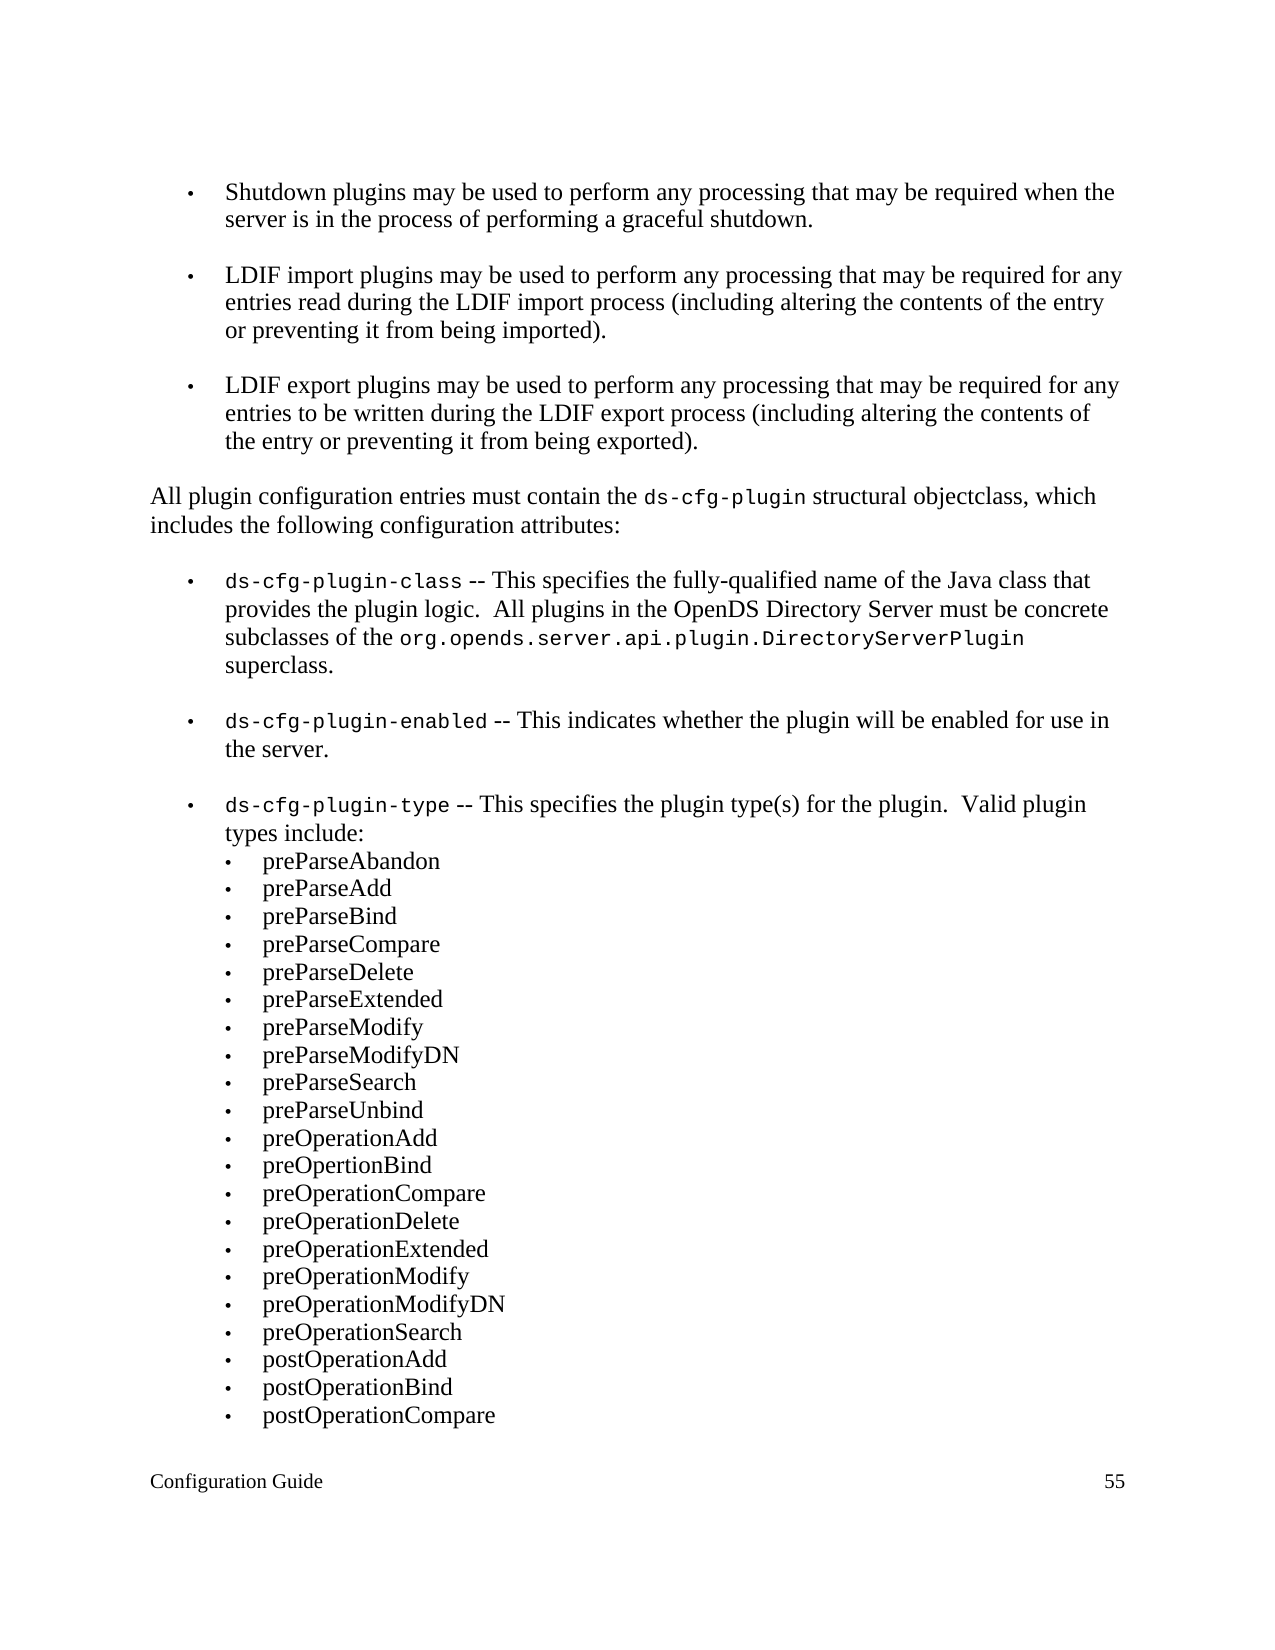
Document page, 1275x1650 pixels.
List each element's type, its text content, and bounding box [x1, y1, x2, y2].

list preParseCompare [225, 930, 1125, 958]
list preOperationExtended [225, 1235, 1125, 1262]
list preParseSearch [225, 1068, 1125, 1096]
list preOperationModify [225, 1262, 1125, 1290]
list preParseDelete [225, 958, 1125, 985]
list preOperationDelete [225, 1207, 1125, 1235]
text All plugin configuration entries must contain the ds-cfg-plugin structural objectclass, which includes the following configuration attributes: [150, 482, 1125, 539]
list ds-cfg-plugin-class -- This specifies the fully-qualified name of the Java class that provides the plugin logic. All plugins in the OpenDS Directory Server must be concrete subclasses of the org.opends.server.api.plugin.DirectoryServerPlugin superclass. [187, 566, 1125, 679]
list postOperationBind [225, 1373, 1125, 1401]
list Shutdown plugins may be used to perform any processing that may be required when the server is in the process of performing a graceful shutdown. [187, 178, 1125, 233]
list preParseModifyDN [225, 1041, 1125, 1068]
list LDIF export plugins may be used to perform any processing that may be required for any entries to be written during the LDIF export process (including altering the contents of the entry or preventing it from being exported). [187, 372, 1125, 455]
list preParseAdd [225, 874, 1125, 902]
list preParseModify [225, 1013, 1125, 1041]
list LDIF import plugins may be used to perform any processing that may be required for any entries read during the LDIF import process (including altering the contents of the entry or preventing it from being imported). [187, 261, 1125, 344]
list preParseUnbind [225, 1096, 1125, 1124]
list preParseBind [225, 902, 1125, 930]
list postOperationAdd [225, 1346, 1125, 1373]
list preOperationSearch [225, 1318, 1125, 1346]
list preOpertionBind [225, 1152, 1125, 1179]
list preOperationModifyDN [225, 1290, 1125, 1318]
list preParseExtended [225, 985, 1125, 1013]
list preParseAbandon [225, 847, 1125, 874]
list postOperationCompare [225, 1401, 1125, 1429]
list preOperationAdd [225, 1124, 1125, 1152]
list preOperationCompare [225, 1179, 1125, 1207]
list ds-cfg-plugin-type -- This specifies the plugin type(s) for the plugin. Valid plugin types include: [187, 791, 1125, 847]
list ds-cfg-plugin-enabled -- This indicates whether the plugin will be enabled for use in the server. [187, 707, 1125, 763]
